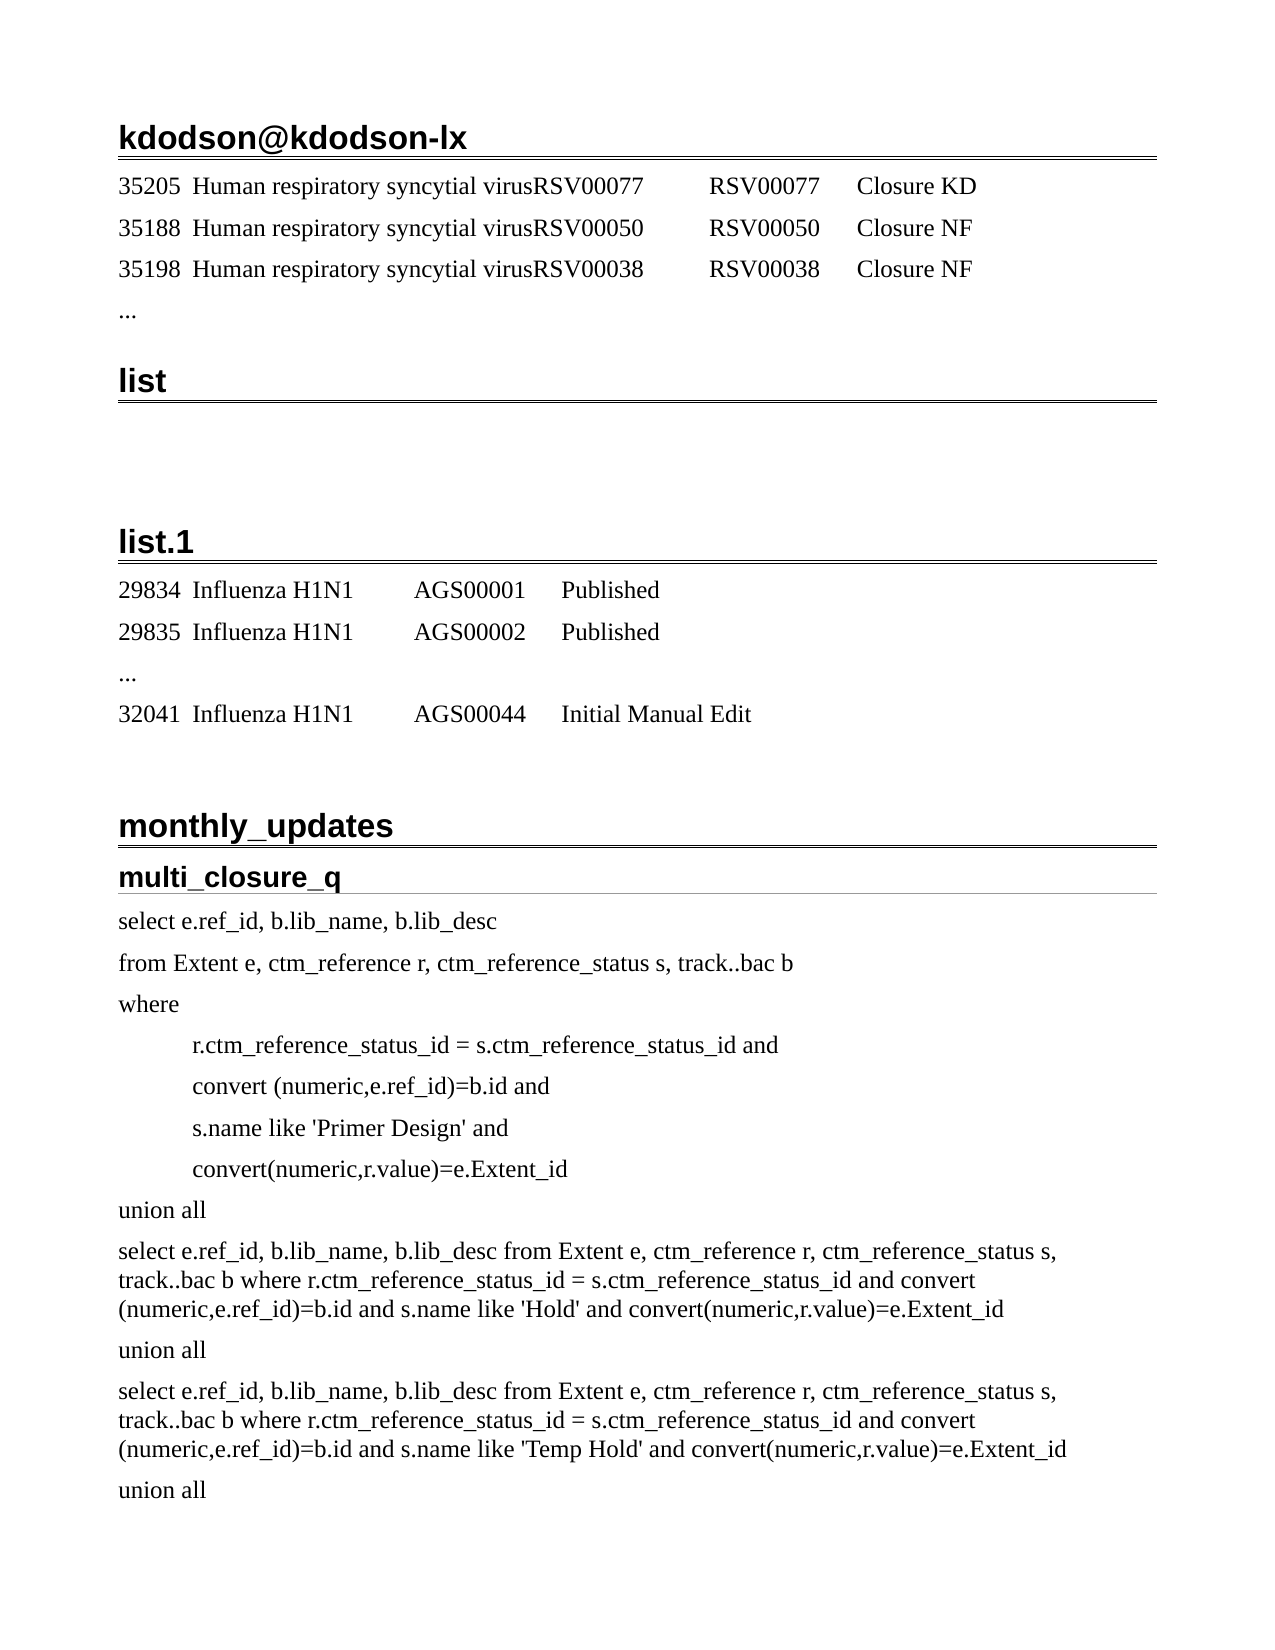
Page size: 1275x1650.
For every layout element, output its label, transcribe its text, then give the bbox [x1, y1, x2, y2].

text convert (numeric,e.ref_id)=b.id and [118, 1071, 1157, 1100]
text 35198 Human respiratory syncytial virusRSV00038 RSV00038 Closure NF [118, 254, 1157, 283]
subtitle list.1 [118, 522, 1157, 560]
text select e.ref_id, b.lib_name, b.lib_desc from Extent e, ctm_reference r, ctm_reference_status s, track..bac b where r.ctm_reference_status_id = s.ctm_reference_status_id and convert (numeric,e.ref_id)=b.id and s.name like 'Hold' and convert(numeric,r.value)=e.Extent_id [118, 1236, 1157, 1323]
text union all [118, 1475, 1157, 1504]
text convert(numeric,r.value)=e.Extent_id [118, 1154, 1157, 1183]
text union all [118, 1195, 1157, 1224]
text where [118, 989, 1157, 1018]
subtitle multi_closure_q [118, 860, 1157, 893]
text union all [118, 1335, 1157, 1364]
subtitle kdodson@kdodson-lx [118, 118, 1157, 156]
text 35205 Human respiratory syncytial virusRSV00077 RSV00077 Closure KD [118, 171, 1157, 200]
text ... [118, 658, 1157, 687]
subtitle monthly_updates [118, 807, 1157, 845]
text select e.ref_id, b.lib_name, b.lib_desc from Extent e, ctm_reference r, ctm_reference_status s, track..bac b where r.ctm_reference_status_id = s.ctm_reference_status_id and convert (numeric,e.ref_id)=b.id and s.name like 'Temp Hold' and convert(numeric,r.value)=e.Extent_id [118, 1376, 1157, 1463]
text 35188 Human respiratory syncytial virusRSV00050 RSV00050 Closure NF [118, 213, 1157, 241]
text 29834 Influenza H1N1 AGS00001 Published [118, 575, 1157, 604]
text r.ctm_reference_status_id = s.ctm_reference_status_id and [118, 1030, 1157, 1059]
text 32041 Influenza H1N1 AGS00044 Initial Manual Edit [118, 699, 1157, 728]
text ... [118, 295, 1157, 324]
text from Extent e, ctm_reference r, ctm_reference_status s, track..bac b [118, 948, 1157, 976]
subtitle list [118, 361, 1157, 400]
text s.name like 'Primer Design' and [118, 1113, 1157, 1141]
text select e.ref_id, b.lib_name, b.lib_desc [118, 906, 1157, 935]
text 29835 Influenza H1N1 AGS00002 Published [118, 617, 1157, 645]
